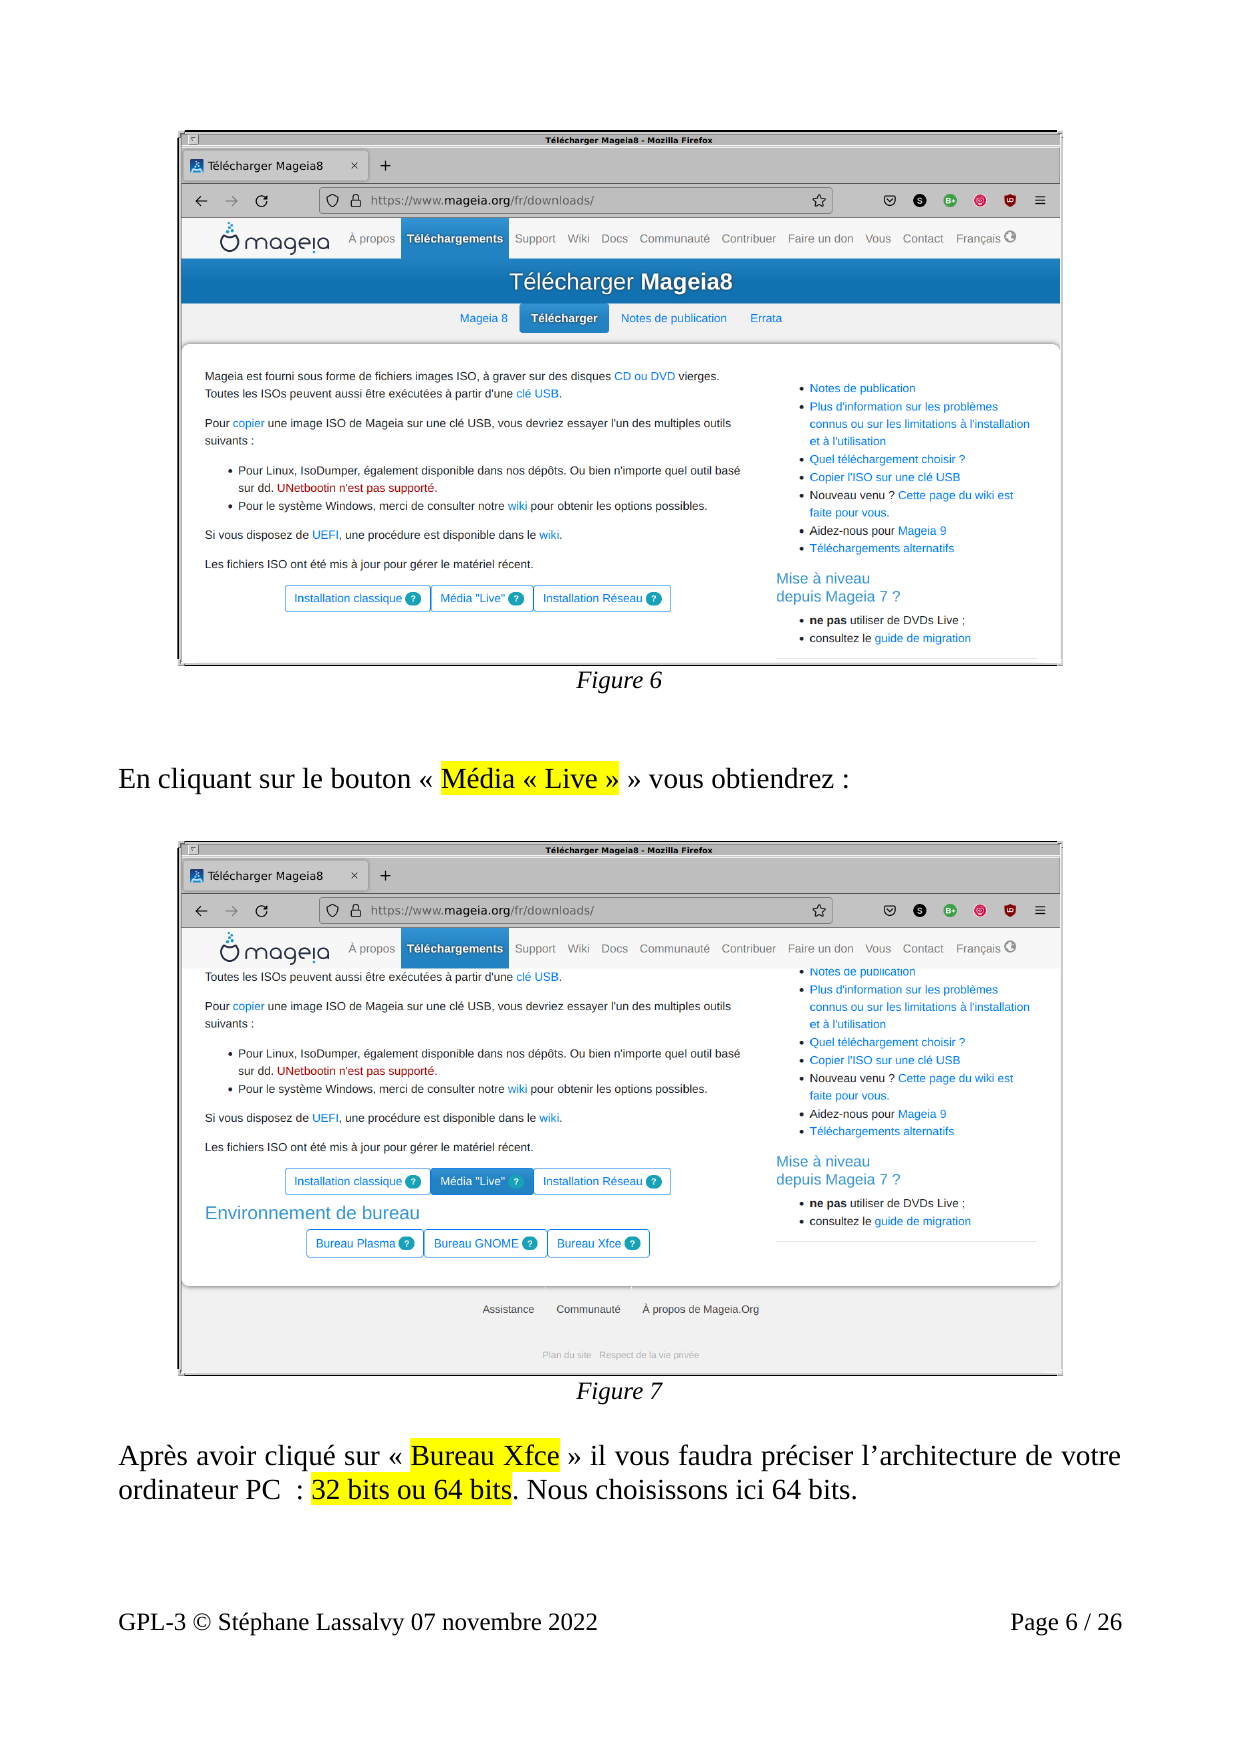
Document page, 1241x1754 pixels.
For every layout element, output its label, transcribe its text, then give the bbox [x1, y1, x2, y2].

picture [177, 841, 1063, 1376]
text Après avoir cliqué sur « Bureau Xfce » il vous faudra préciser l’architecture de votre ordinateur PC : 32 bits ou 64 bits. Nous choisissons ici 64 bits. [118, 1438, 1122, 1505]
picture [177, 130, 1063, 666]
text En cliquant sur le bouton « Média « Live » » vous obtiendrez : [118, 761, 1122, 795]
text Figure 6 [177, 666, 1063, 694]
text Figure 7 [177, 1376, 1063, 1405]
